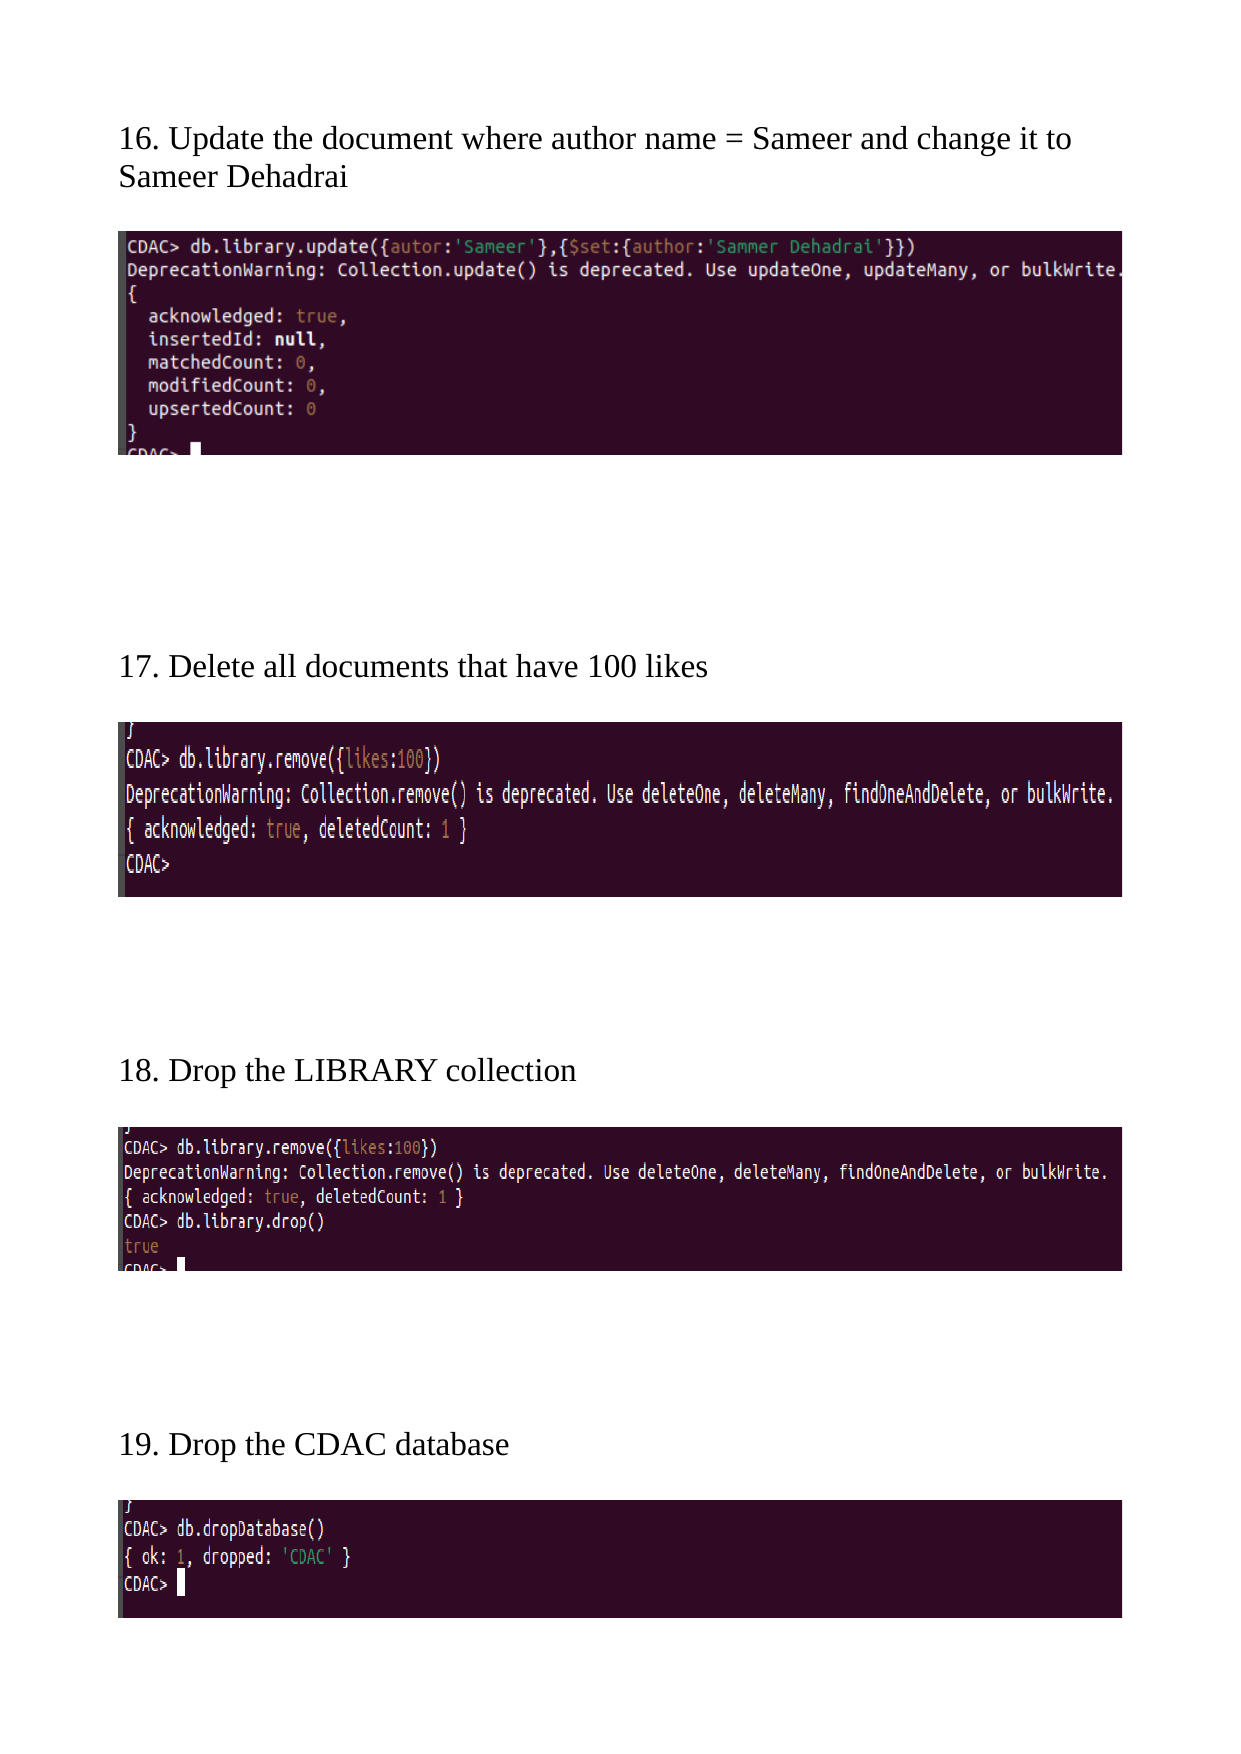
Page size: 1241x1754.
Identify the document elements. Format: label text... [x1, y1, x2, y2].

text 19. Drop the CDAC database [118, 1424, 1122, 1462]
picture [118, 231, 1123, 455]
picture [118, 1500, 1123, 1618]
picture [118, 722, 1123, 897]
text 17. Delete all documents that have 100 likes [118, 646, 1122, 684]
picture [118, 1127, 1123, 1271]
text 18. Drop the LIBRARY collection [118, 1050, 1122, 1089]
text 16. Update the document where author name = Sameer and change it to Sameer Dehadrai [118, 118, 1122, 195]
